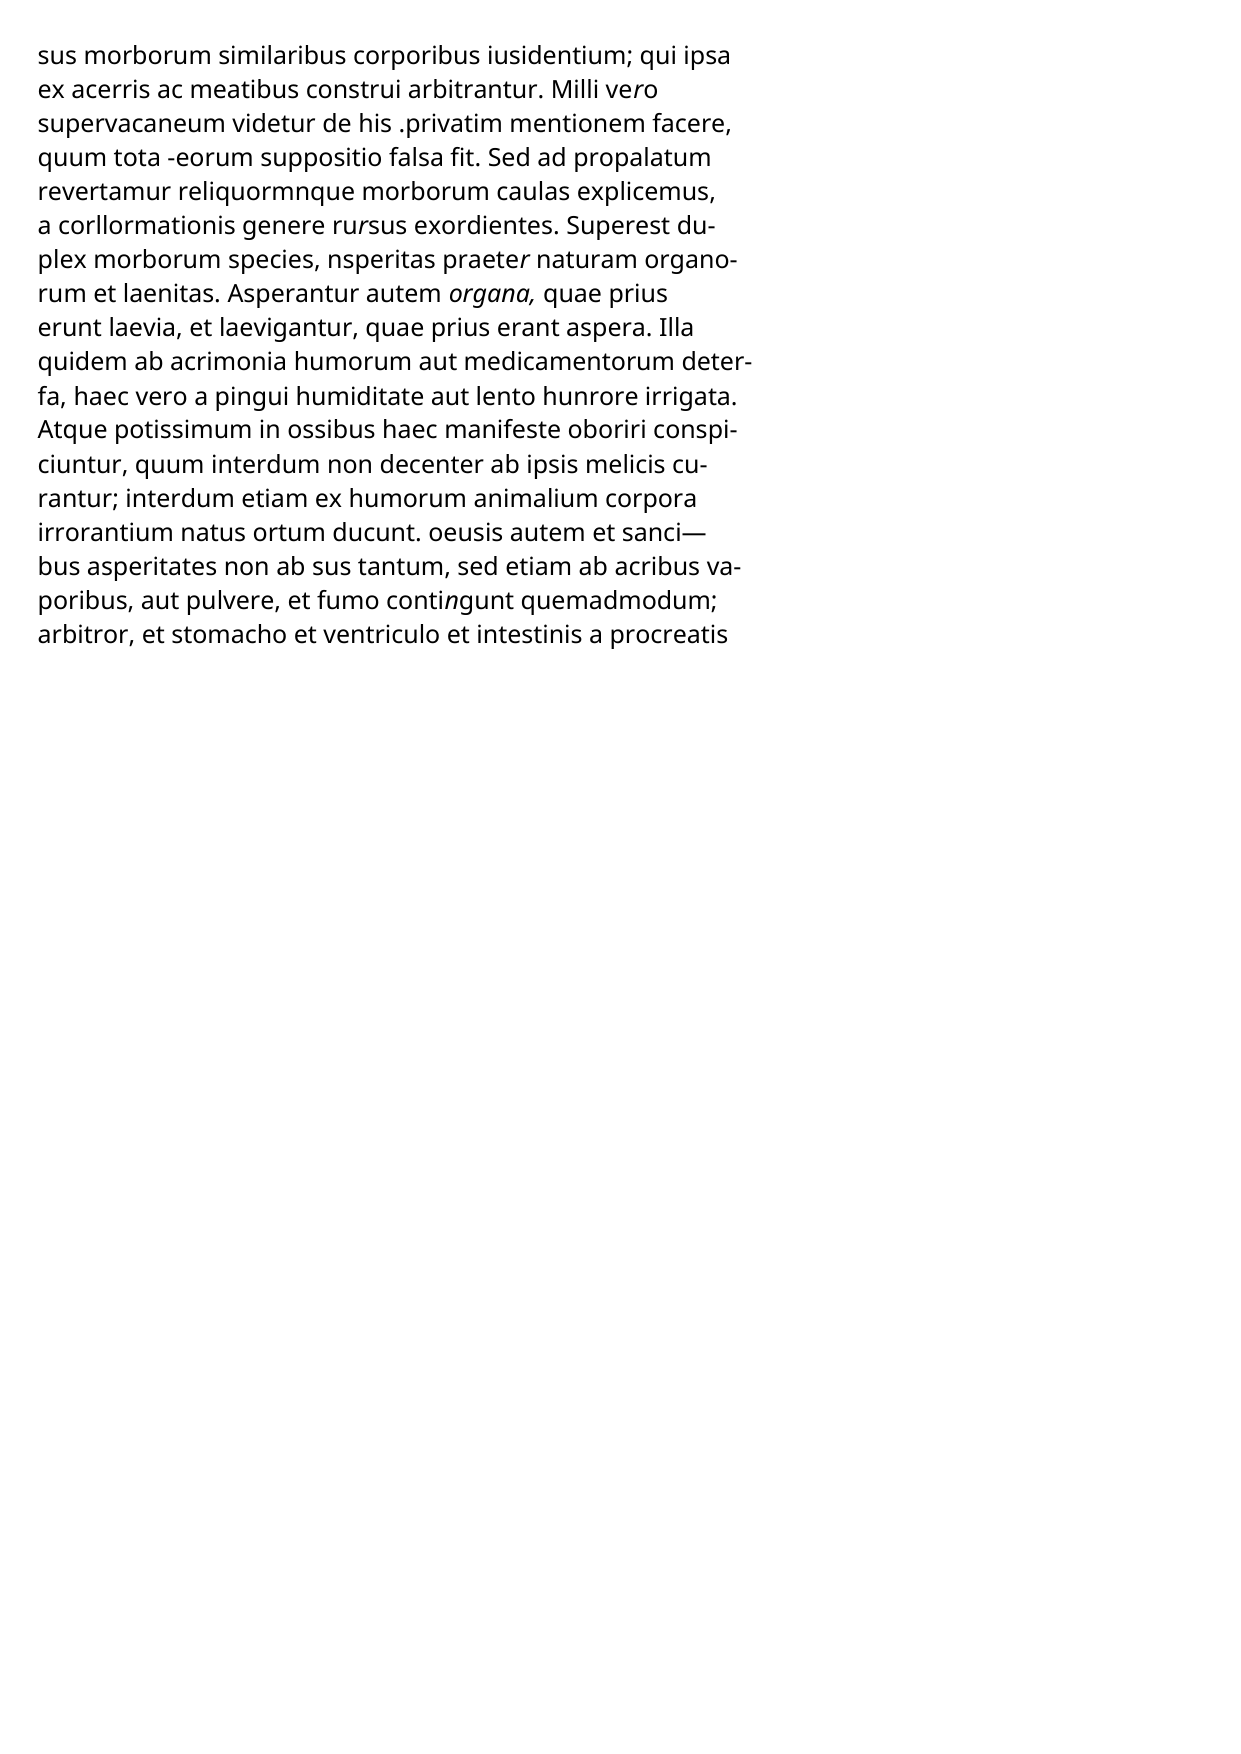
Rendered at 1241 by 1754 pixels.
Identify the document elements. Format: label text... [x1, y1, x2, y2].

text sus morborum similaribus corporibus iusidentium; qui ipsa ex acerris ac meatibus construi arbitrantur. Milli vero supervacaneum videtur de his .privatim mentionem facere, quum tota -eorum suppositio falsa fit. Sed ad propalatum revertamur reliquormnque morborum caulas explicemus, a corllormationis genere rursus exordientes. Superest du- plex morborum species, nsperitas praeter naturam organo- rum et laenitas. Asperantur autem organa, quae prius erunt laevia, et laevigantur, quae prius erant aspera. Illa quidem ab acrimonia humorum aut medicamentorum deter- fa, haec vero a pingui humiditate aut lento hunrore irrigata. Atque potissimum in ossibus haec manifeste oboriri conspi- ciuntur, quum interdum non decenter ab ipsis melicis cu- rantur; interdum etiam ex humorum animalium corpora irrorantium natus ortum ducunt. oeusis autem et sanci— bus asperitates non ab sus tantum, sed etiam ab acribus va- poribus, aut pulvere, et fumo contingunt quemadmodum; arbitror, et stomacho et ventriculo et intestinis a procreatis [37, 37, 1203, 651]
